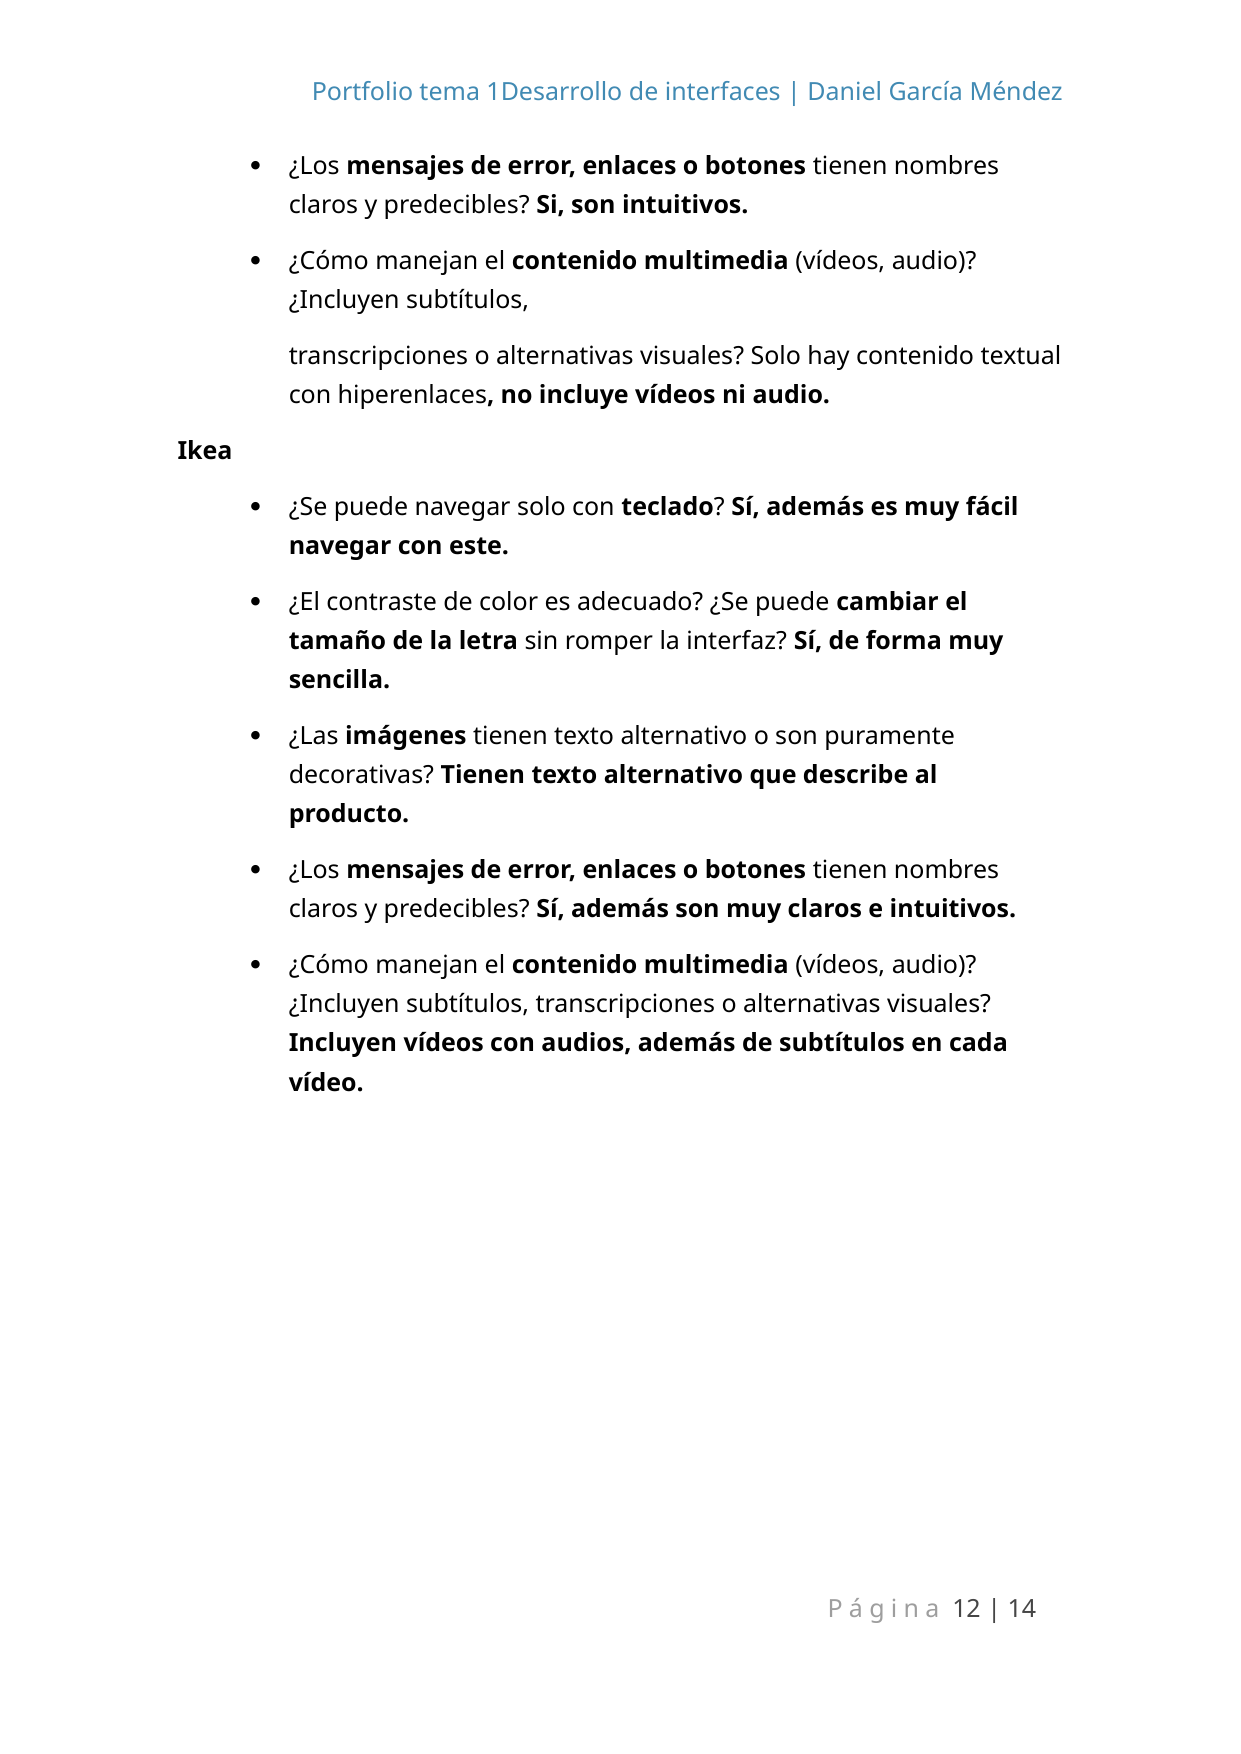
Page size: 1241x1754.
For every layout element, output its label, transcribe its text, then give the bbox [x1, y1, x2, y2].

list ¿El contraste de color es adecuado? ¿Se puede cambiar el tamaño de la letra sin romper la interfaz? Sí, de forma muy sencilla. [251, 583, 1063, 696]
list ¿Los mensajes de error, enlaces o botones tienen nombres claros y predecibles? Sí, además son muy claros e intuitivos. [251, 852, 1063, 925]
list ¿Las imágenes tienen texto alternativo o son puramente decorativas? Tienen texto alternativo que describe al producto. [251, 718, 1063, 830]
list ¿Cómo manejan el contenido multimedia (vídeos, audio)? ¿Incluyen subtítulos, transcripciones o alternativas visuales? Incluyen vídeos con audios, además de subtítulos en cada vídeo. [251, 947, 1063, 1098]
list transcripciones o alternativas visuales? Solo hay contenido textual con hiperenlaces, no incluye vídeos ni audio. [288, 338, 1063, 411]
list ¿Los mensajes de error, enlaces o botones tienen nombres claros y predecibles? Si, son intuitivos. [251, 148, 1063, 221]
list ¿Se puede navegar solo con teclado? Sí, además es muy fácil navegar con este. [251, 488, 1063, 562]
list ¿Cómo manejan el contenido multimedia (vídeos, audio)? ¿Incluyen subtítulos, [251, 243, 1063, 316]
text Ikea [177, 433, 1063, 467]
